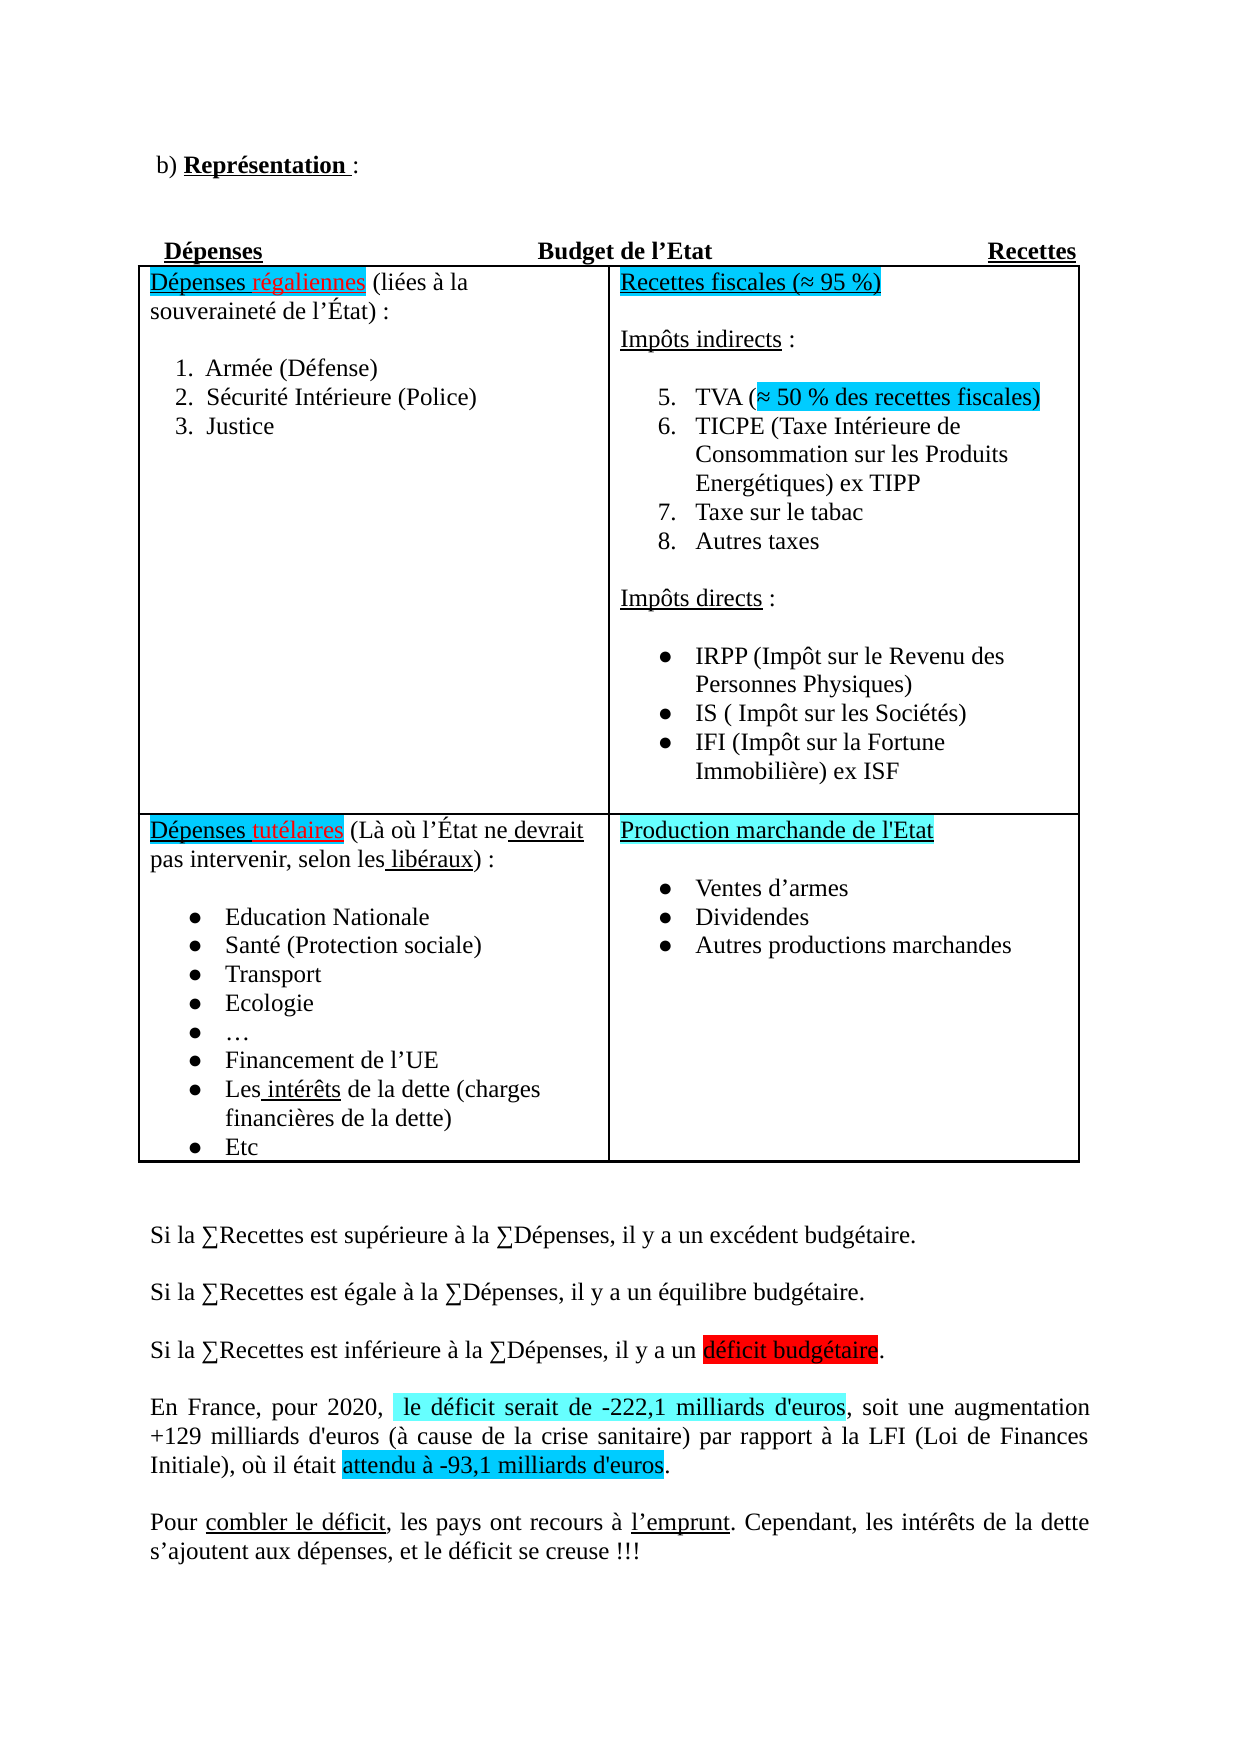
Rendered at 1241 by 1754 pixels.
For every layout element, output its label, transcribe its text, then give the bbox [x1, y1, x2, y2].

table_cell Dépenses tutélaires (Là où l’État ne devrait pas intervenir, selon les libéraux) : Education Nationale Santé (Protection sociale) Transport Ecologie … Financement de l’UE Les intérêts de la dette (charges financières de la dette) Etc [140, 815, 187, 1160]
text Si la ∑Recettes est égale à la ∑Dépenses, il y a un équilibre budgétaire. [150, 1277, 1090, 1306]
text Si la ∑Recettes est supérieure à la ∑Dépenses, il y a un excédent budgétaire. [150, 1220, 1090, 1249]
text Dépenses Budget de l’Etat Recettes [150, 236, 1090, 265]
text b) Représentation : [150, 150, 1090, 179]
table_header Dépenses régaliennes (liées à la souveraineté de l’État) : 1. Armée (Défense) 2. Sécurité Intérieure (Police) 3. Justice [140, 267, 608, 813]
text En France, pour 2020, le déficit serait de -222,1 milliards d'euros, soit une augmentation +129 milliards d'euros (à cause de la crise sanitaire) par rapport à la LFI (Loi de Finances Initiale), où il était attendu à -93,1 milliards d'euros. [150, 1392, 1090, 1479]
table_cell Production marchande de l'Etat Ventes d’armes Dividendes Autres productions marchandes [610, 815, 1078, 1160]
text Si la ∑Recettes est inférieure à la ∑Dépenses, il y a un déficit budgétaire. [150, 1335, 1090, 1364]
text Pour combler le déficit, les pays ont recours à l’emprunt. Cependant, les intérêts de la dette s’ajoutent aux dépenses, et le déficit se creuse !!! [150, 1507, 1090, 1565]
table_header Recettes fiscales (≈ 95 %) Impôts indirects : TVA (≈ 50 % des recettes fiscales) TICPE (Taxe Intérieure de Consommation sur les Produits Energétiques) ex TIPP Taxe sur le tabac Autres taxes Impôts directs : IRPP (Impôt sur le Revenu des Personnes Physiques) IS ( Impôt sur les Sociétés) IFI (Impôt sur la Fortune Immobilière) ex ISF [610, 267, 1078, 813]
